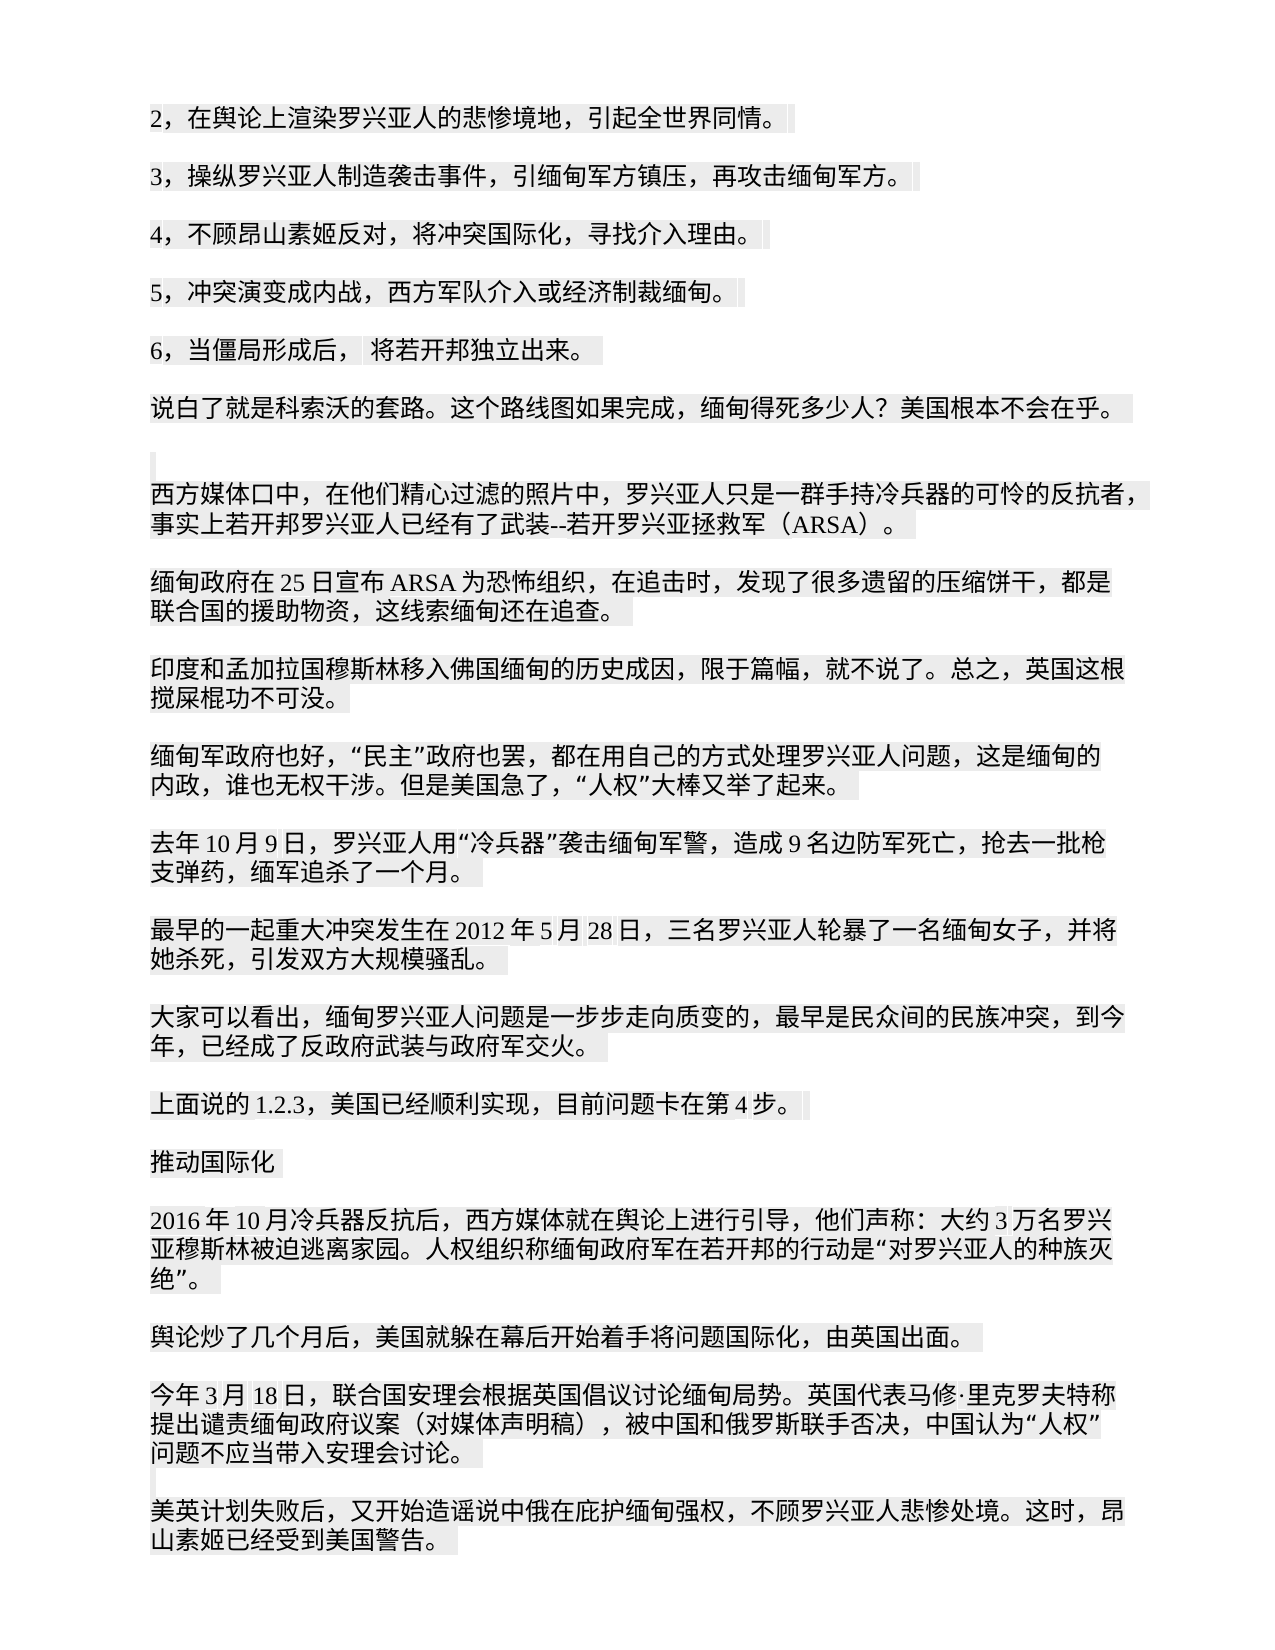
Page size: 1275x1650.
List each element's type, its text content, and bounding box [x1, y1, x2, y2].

text 這個視頻的內容，應該源自後沙(微信公眾號：後沙)的文章。下面全文貼出來，有興趣的可以看看。 _________________ 缅甸会成为另一个南斯拉夫吗？罗兴亚人问题升级 缅甸军警与罗亚兴人武装组织的冲突，再次激化，8月25日早晨，信奉伊斯兰教的罗辛亚人武装袭击缅甸若开邦24座军警检查站，打死12名缅军士兵。缅军组织反击消灭了59名袭击者，冲突仍在继续。 罗辛亚族人与信奉佛教的缅甸人之间的冲突已有超过百年历史，需要智慧和耐心来解决。 被人们寄于厚望的昂山素姬掌权后，冲突非但没有消除，反而进一步激化。连昂山素姬也被国际“人权”组织指责，说缅甸政府对罗兴亚人进行了“屠杀”。 这种情形说明了三个问题： 一，昂山素姬政策不符合美国利益，不利于美国对湄公河流域的渗透。 二，有人在极力推动缅甸冲突走向国际化。 三，伊斯兰极端武装背后有人站台。 在中国网络舆论场上，某些人也开始兴风作浪，在论坛，贴吧等平台，突然爆出许多中国收留罗兴人的消息。这种赤裸裸的谣言说得有鼻子有眼，很多人被迷惑。这些人用心之险恶，不可不防。 缅甸危局 缅甸是个多民族国家，许多民地武组织都有自己的势力范围，从某种角度看，它比南斯拉夫更容易分裂。 但缅甸始终保持着相对统一，最重要原因是没有外部大国在策动分裂。缅北战乱出现时，中国更多的是斡旋和调解，尽量使缅甸保持稳定。 美国则是一心扶持昂山素姬，企图以颜色革命方式拿下整个缅甸。然而，昂山素姬掌权后，美国发现情况不对。 毕竟，她是个政治人物，摆在第一位仍然是缅甸利益，更何况还有军方牵制力量。 2009年奥巴马提出重返亚太战略，东南亚，尤其是湄公河下游几个国家，成了重点争取对象，美国妄图将它们捏合起来制约中国。 特朗普上台后，显然没有奥巴马时代那种耐心。特朗普先是废掉TPP计划，不要软的，直接来硬的。 美国急了，在中国南海，奥巴马八年太平洋舰队才巡航四次，而特朗普的舰队已经来过三次，昨天还制定了太平洋舰队南海巡航计划。 美国对东南亚各国也是手脚并用，见不得光。我们现在目光被媒体带到哪里？朝鲜半岛。之前呢？中印对峙。 其实这段时间东南亚发生了很多事情，特别是湄公河流域。 泰国，英拉受审前逃离，引发政府内部矛盾重重。 柬埔寨，洪森关停美国NOG组织和媒体，而救国党主席桑兰西扬言要在2018收拾洪森。 越南，想把南越伪政权合法化，颠覆历史认知，与美国彻底和解。 老挝，戏不多，少量军队在柬埔寨边境骚扰一阵，撤了。 最大的危机还是在缅甸身上，罗兴亚人已经成了美国的手中利刃。简单说美国的路线图： 1，通过联合国以人道主义为由关心罗兴亚人，暗中扶持极端组织 2，在舆论上渲染罗兴亚人的悲惨境地，引起全世界同情。 3，操纵罗兴亚人制造袭击事件，引缅甸军方镇压，再攻击缅甸军方。 4，不顾昂山素姬反对，将冲突国际化，寻找介入理由。 5，冲突演变成内战，西方军队介入或经济制裁缅甸。 6，当僵局形成后， 将若开邦独立出来。 说白了就是科索沃的套路。这个路线图如果完成，缅甸得死多少人？美国根本不会在乎。 西方媒体口中，在他们精心过滤的照片中，罗兴亚人只是一群手持冷兵器的可怜的反抗者，事实上若开邦罗兴亚人已经有了武装--若开罗兴亚拯救军（ARSA）。 缅甸政府在25日宣布ARSA为恐怖组织，在追击时，发现了很多遗留的压缩饼干，都是联合国的援助物资，这线索缅甸还在追查。 印度和孟加拉国穆斯林移入佛国缅甸的历史成因，限于篇幅，就不说了。总之，英国这根搅屎棍功不可没。 缅甸军政府也好，“民主”政府也罢，都在用自己的方式处理罗兴亚人问题，这是缅甸的内政，谁也无权干涉。但是美国急了，“人权”大棒又举了起来。 去年10月9日，罗兴亚人用“冷兵器”袭击缅甸军警，造成9名边防军死亡，抢去一批枪支弹药，缅军追杀了一个月。 最早的一起重大冲突发生在2012年5月28日，三名罗兴亚人轮暴了一名缅甸女子，并将她杀死，引发双方大规模骚乱。 大家可以看出，缅甸罗兴亚人问题是一步步走向质变的，最早是民众间的民族冲突，到今年，已经成了反政府武装与政府军交火。 上面说的1.2.3，美国已经顺利实现，目前问题卡在第4步。 推动国际化 2016年10月冷兵器反抗后，西方媒体就在舆论上进行引导，他们声称：大约3万名罗兴亚穆斯林被迫逃离家园。人权组织称缅甸政府军在若开邦的行动是“对罗兴亚人的种族灭绝”。 舆论炒了几个月后，美国就躲在幕后开始着手将问题国际化，由英国出面。 今年3月18日，联合国安理会根据英国倡议讨论缅甸局势。英国代表马修·里克罗夫特称提出谴责缅甸政府议案（对媒体声明稿），被中国和俄罗斯联手否决，中国认为“人权”问题不应当带入安理会讨论。 美英计划失败后，又开始造谣说中俄在庇护缅甸强权，不顾罗兴亚人悲惨处境。这时，昂山素姬已经受到美国警告。 安理会上搞不成，联合国就自己调查针对罗兴亚人的强奸，虐杀罪行。缅甸政府否认所有种族清洗指控。 6月份， 缅甸政府公开拒绝联合国人权理事会罗兴亚人问题特别使团入境并视察若开邦，以“查明”对罗兴亚人种族清洗事实。 美国操纵人权NGO机构督促昂山素姬，要重视缅甸境内穆斯林诉求。昂山素姬仍然保持着军政府时期的立场，否认缅甸境内罗兴亚人是一个民族，认为他们只是难民营中的孟加拉穆斯林移民。 可笑的是中国有自媒体反而在问“昂山素姬上台后，为什么罗兴亚人处境没有改善？”键盘敲敲是很轻松。 缅甸政府无法解决这个难题。如果给这两百多万罗兴亚人发身份证，将他们变成缅甸公民，便于管理。 那么再来一百多万，再来两百多万，缅甸怎么办？就算只接收目前罗兴亚难民，不出十年，若开邦人口结构肯定会失衡，就跟科索沃一样。 送回孟加拉国？也不可能，孟加拉国不收。穷呀！ 要解决这个难题，必须先让南亚地区安定发展，摆脱贫困，普及教育，谁能帮助他们实现这个梦想？美国吗？杀人放火金腰带，不可能的。 美国追求的是问题国际化，让它能插手进来。 7月11日，美国又策动一波攻势，美国常驻联合国代表黑莉称：“重要的是，缅甸政府应允许这一旨在查明事实的使团开展工作。”她补充称，国际社会应呼吁缅甸政府与联合国使团合作。 8月25日ARSA就相当配合的出手了，爆发新的暴力冲突后，孟加拉国当局禁止罗兴亚人入境，但还是有一万多人逃入了孟加拉国。 无论是佛教徒，还是穆斯林平民，他们绝大多数是无辜的。但有人千方百计要种下仇恨的种子，来实现自己战略目标。 当美国牢牢占据“人权”高度，控制全球话语权的时候，只要ARSA加把劲，缅甸问题国际化是早晚的事。明年搞不好就有万人坑，化学武器，儿童惨状照片，套路和配方我们都很熟悉。 中国东盟与缅甸 罗兴亚人问题被美国一再推动，已经破坏到东盟的团结，印尼，马来西来都是穆斯林为主的国家。 印尼极端分子跟国际人权组织居然尿到一个壶里，一直在抗议缅甸，甚至企图用爆炸物袭击缅甸驻雅加达大使馆，导致昂山素不得不取消了对雅加达的访问。 马来西亚总理纳吉布也对缅甸发表措词严厉的讲话，文莱也跟着叫。菲律宾老杜现在被国内极端组织也搞得焦头烂额。 东盟不团结，只能有利于极端宗教组织进一步坐大，这十几年来，世界上最大的一个谜团就是：到底是谁在背后扶持ISIS？ 世俗化的伊斯兰国家，如伊拉克，利比亚，叙利亚一个个被打得满地找牙，而黑衣兵团则日益泛滥。 罗兴亚人居然能出现武装组织，灯塔国可没少出力。 中国处境挺尴尬的，当大马和印尼与缅甸关系进一步恶化，我们在安理会是不是要继续否决美英的提议？否决，可能会得罪三个国家，印尼，大马，孟加拉国，不否决，问题顺利国际化，美国就可以实施第5步，第6步。 最后还说一个事关中国直接利益的问题，我们跟缅甸在谈实兑港建设问题，国际媒体认为中国要把它建设成军港。 而且实兑以南两百海里就是皎漂港，中缅油气管道起点就位于皎漂经济特区的马德岛。中缅铁路的终点就位于皎漂经济特区。 看地图也知道，若开邦在缅西，远离中国边境，罗兴亚人要逃也只能逃入孟加拉和印度。 这两个港口都位于若开邦，实兑还是首府，阿三也在争这个港。 现在罗兴亚人闹得这么凶，不是偶然的，如果若开邦变成战区，正义天使美国兵可就堂而皇之的来维稳了。司马昭之心，路人皆知。 中国人民不信邪，我们是为了这个世界的繁荣发展在努力，从来不是为了四处掠夺资源和奴役他人。 某些国家和狗狗们，无论你们在舆论场如何造谣生事，迷惑众生。请记得，若开邦不是科索沃，缅甸也不是南斯拉夫，中国更有自己的智慧和实力。 [150, 75, 1125, 1555]
